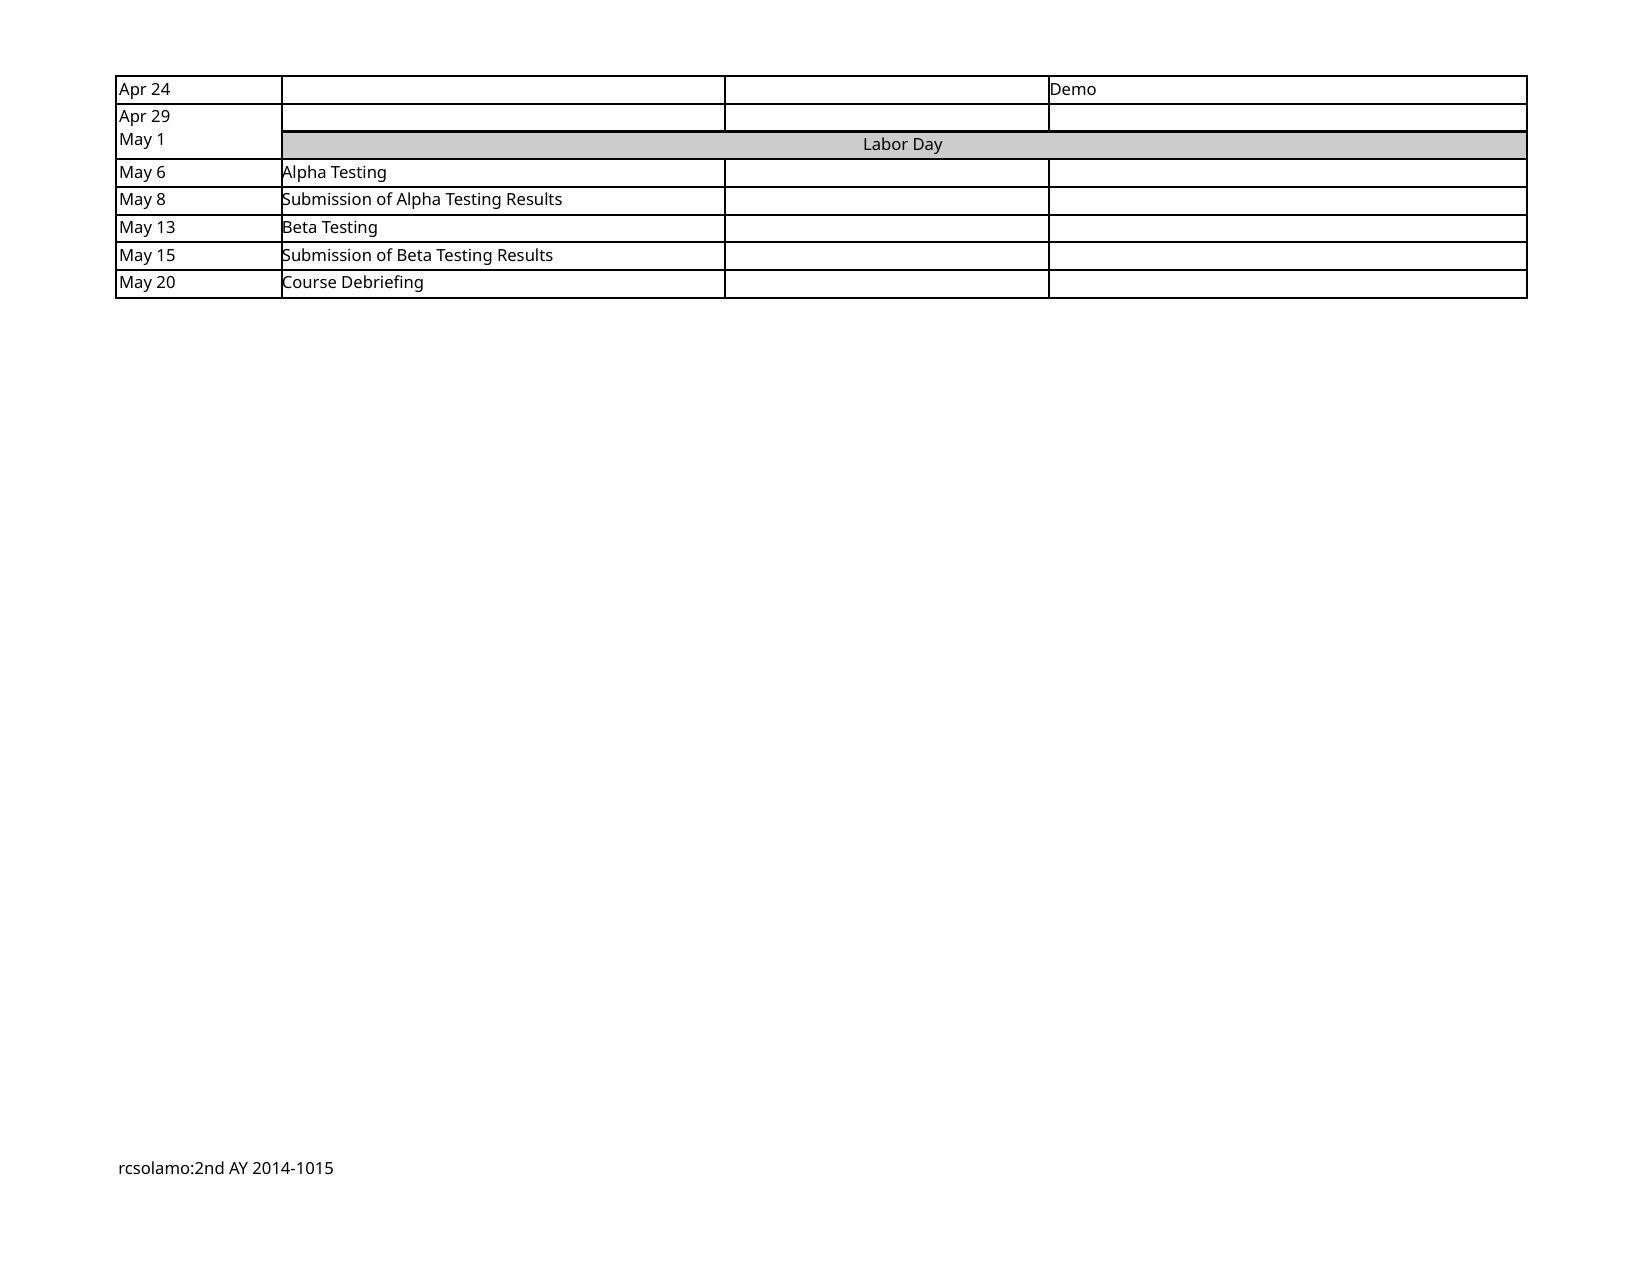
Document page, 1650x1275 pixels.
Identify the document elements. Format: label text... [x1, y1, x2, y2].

table_cell [726, 105, 1048, 130]
table_cell [1050, 105, 1526, 130]
table_cell Apr 29 May 1 [117, 105, 281, 158]
table_cell May 15 [117, 243, 281, 269]
table_cell [726, 243, 1048, 269]
table_cell [726, 216, 1048, 241]
table_cell [283, 105, 724, 130]
table_cell [726, 271, 1048, 297]
table_cell Course Debriefing [283, 271, 724, 297]
table_cell Beta Testing [283, 216, 724, 241]
table_cell [1050, 271, 1526, 297]
table_cell Demo [1050, 77, 1526, 103]
table_cell [283, 77, 724, 103]
table_cell Apr 24 [117, 77, 281, 103]
table_cell Submission of Alpha Testing Results [283, 188, 724, 213]
table_cell Submission of Beta Testing Results [283, 243, 724, 269]
table_cell [726, 188, 1048, 213]
table_cell [1050, 243, 1526, 269]
table_cell May 13 [117, 216, 281, 241]
table_cell May 20 [117, 271, 281, 297]
table_cell [1050, 160, 1526, 186]
table_cell May 8 [117, 188, 281, 213]
table_cell [1050, 216, 1526, 241]
table_cell Alpha Testing [283, 160, 724, 186]
table_cell Labor Day [283, 133, 1526, 158]
table_cell May 6 [117, 160, 281, 186]
table_cell [1050, 188, 1526, 213]
table_cell [726, 160, 1048, 186]
table_cell [726, 77, 1048, 103]
